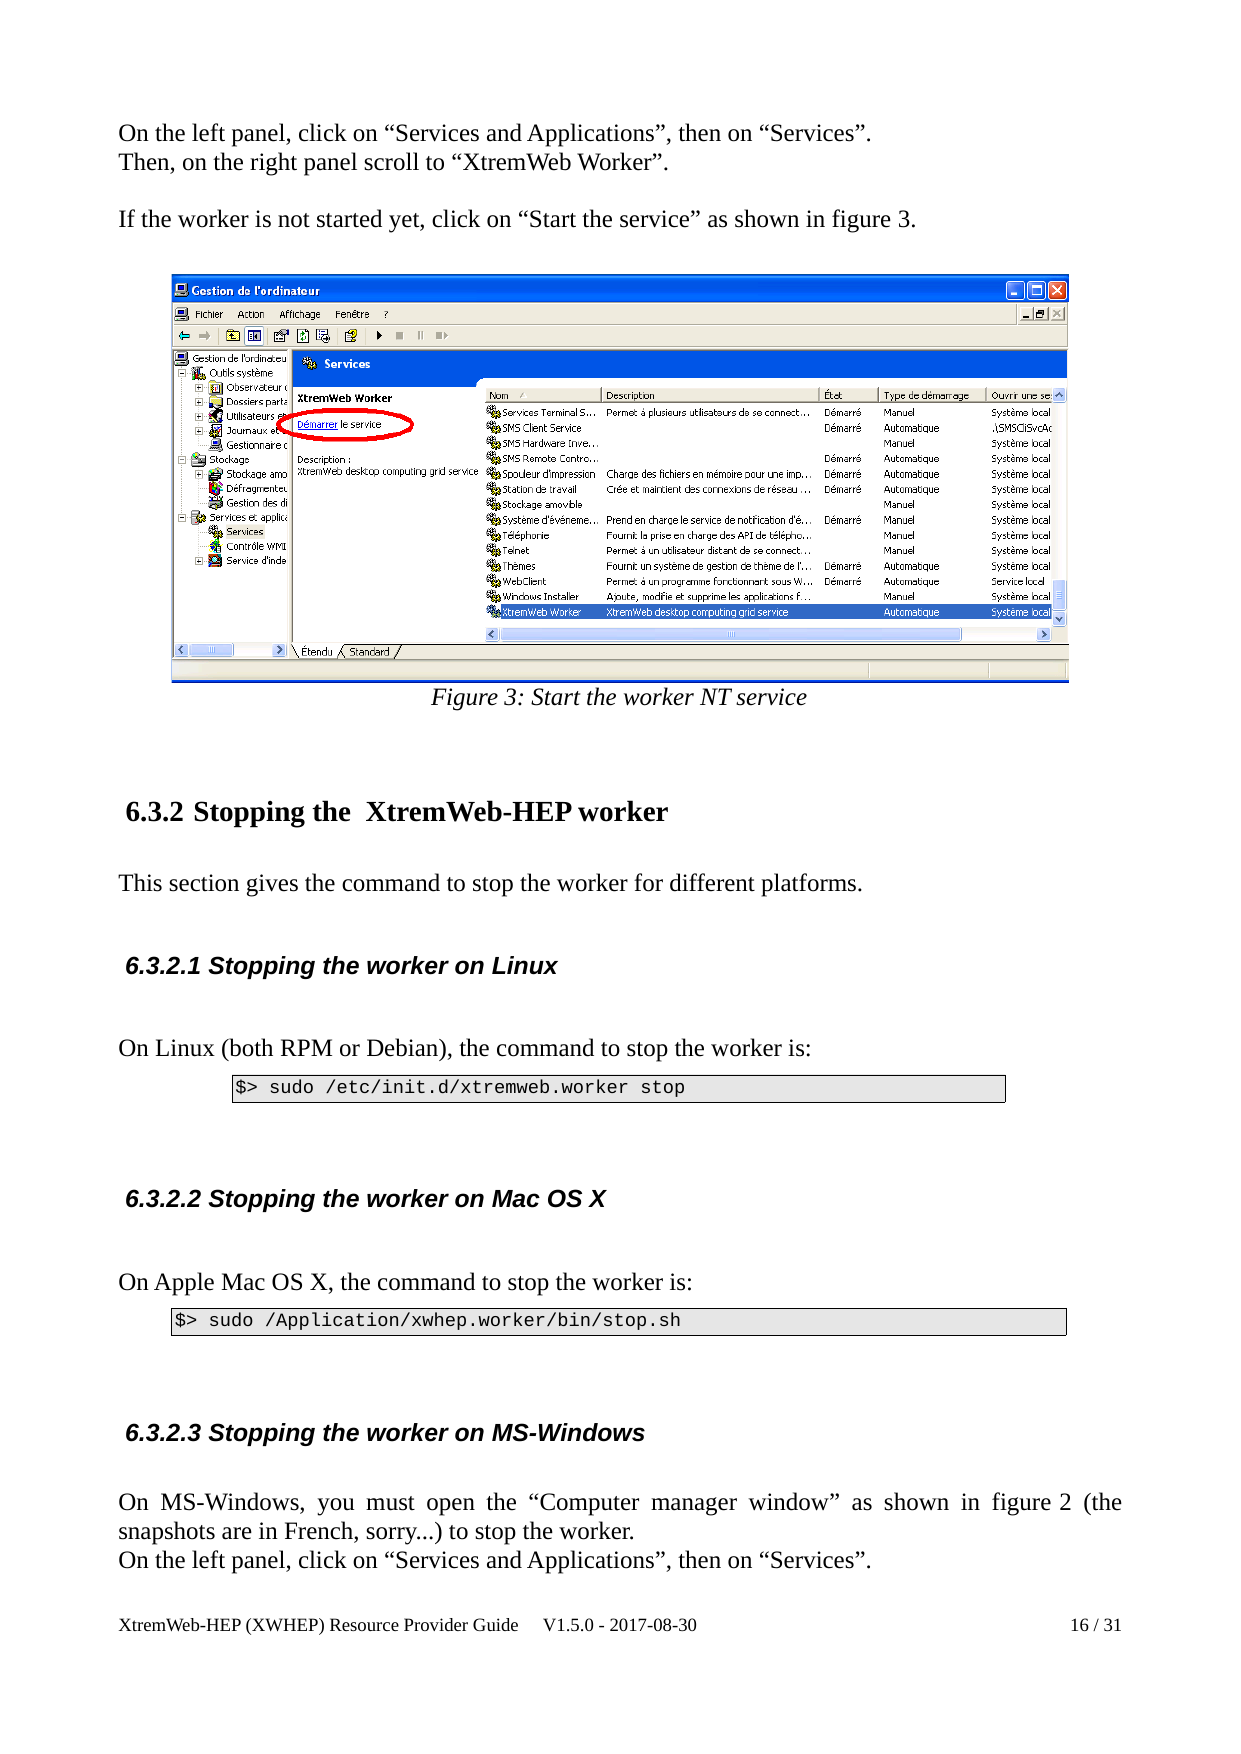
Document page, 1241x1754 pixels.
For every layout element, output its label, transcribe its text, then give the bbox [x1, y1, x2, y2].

text $> sudo /Application/xwhep.worker/bin/stop.sh [172, 1309, 1066, 1335]
text Then, on the right panel scroll to “XtremWeb Worker”. [118, 147, 1122, 176]
text On the left panel, click on “Services and Applications”, then on “Services”. [118, 1545, 1122, 1574]
subtitle Stopping the worker on Linux [118, 951, 1122, 979]
subtitle Stopping the XtremWeb-HEP worker [118, 794, 1122, 827]
text On Apple Mac OS X, the command to stop the worker is: [118, 1267, 1122, 1295]
text If the worker is not started yet, click on “Start the service” as shown in figure 3. [118, 204, 1122, 233]
text This section gives the command to stop the worker for different platforms. [118, 868, 1122, 897]
subtitle Stopping the worker on MS-Windows [118, 1418, 1122, 1446]
text On MS-Windows, you must open the “Computer manager window” as shown in figure 2 (the snapshots are in French, sorry...) to stop the worker. [118, 1487, 1122, 1545]
subtitle Stopping the worker on Mac OS X [118, 1184, 1122, 1213]
picture [171, 274, 1069, 683]
text On Linux (both RPM or Debian), the command to stop the worker is: [118, 1033, 1122, 1062]
text Figure 3: Start the worker NT service [171, 683, 1069, 711]
text $> sudo /etc/init.d/xtremweb.worker stop [233, 1076, 1005, 1102]
text On the left panel, click on “Services and Applications”, then on “Services”. [118, 118, 1122, 147]
